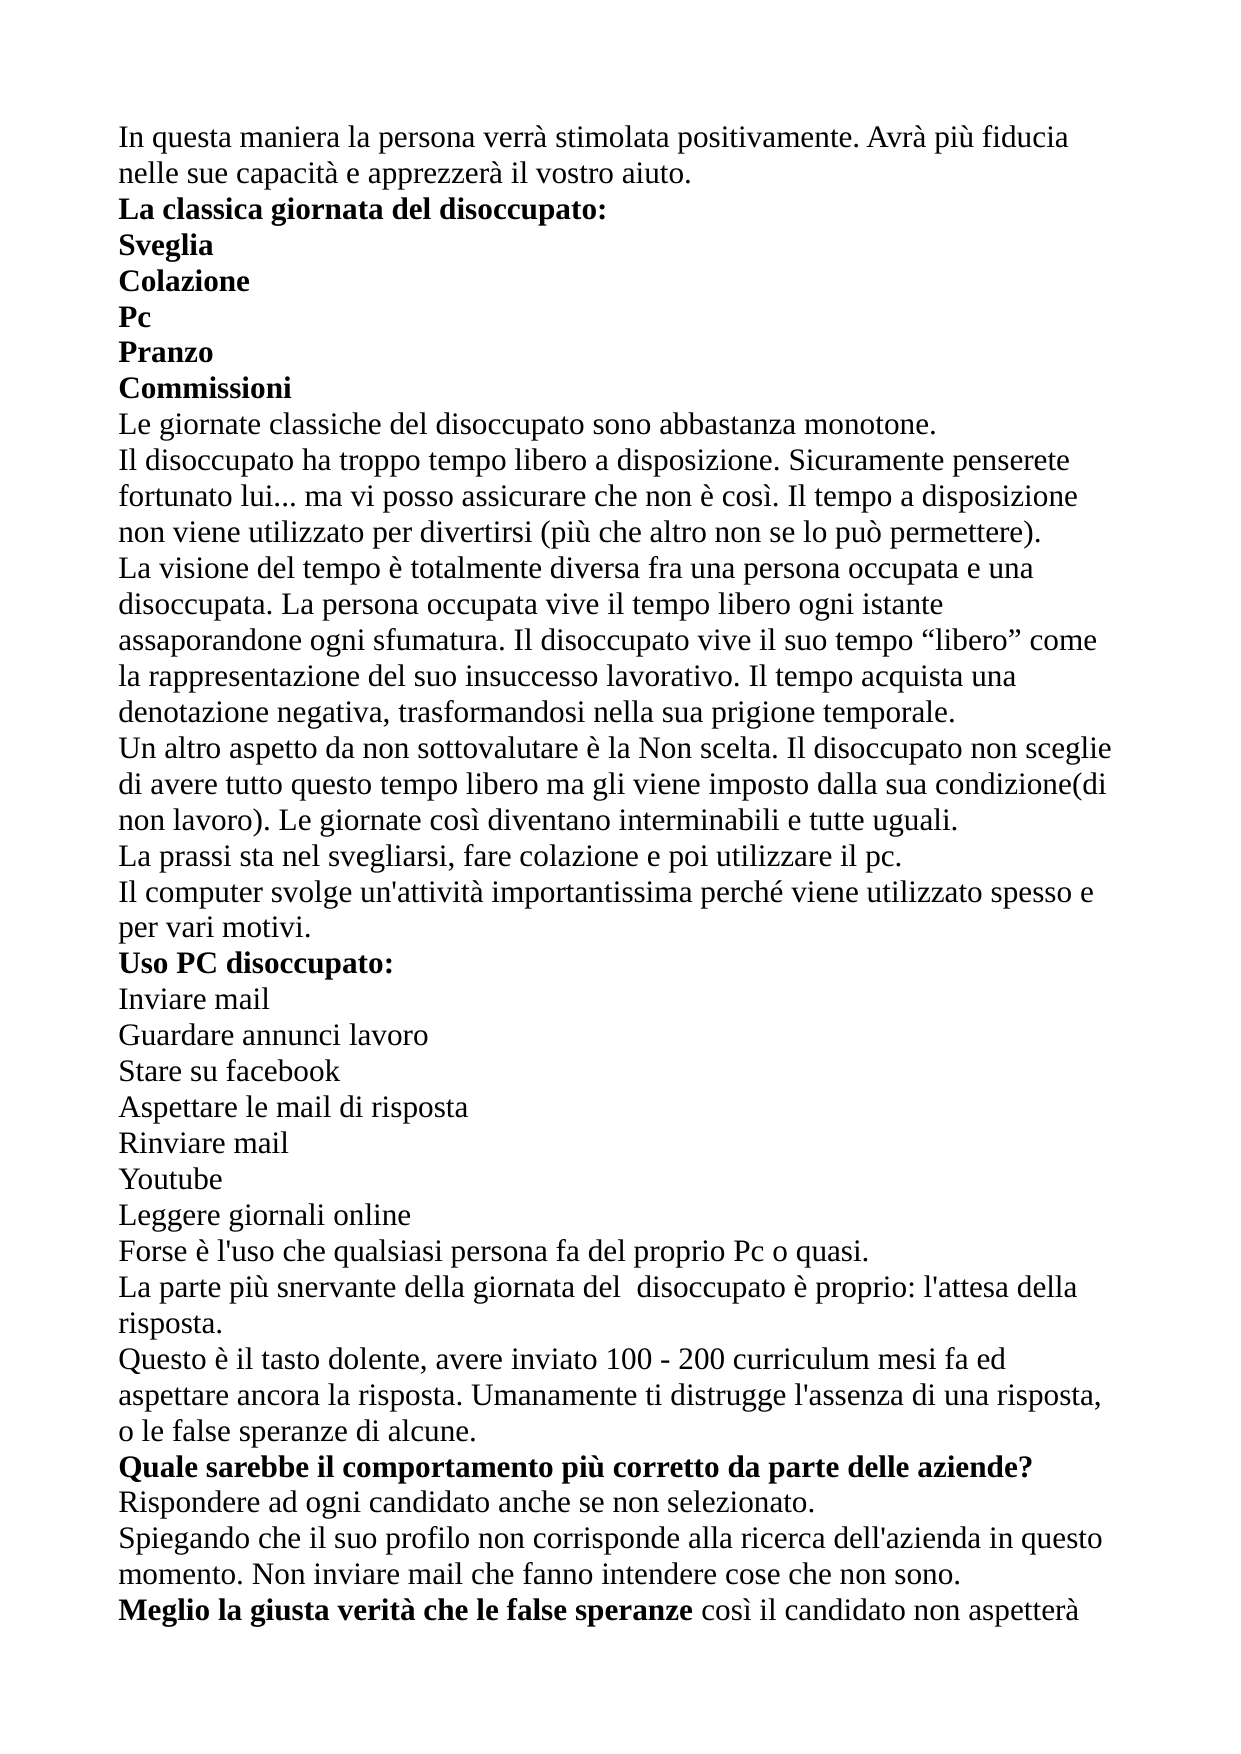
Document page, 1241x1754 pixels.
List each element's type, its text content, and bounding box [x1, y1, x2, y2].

text Uso PC disoccupato: [118, 945, 1122, 981]
text La parte più snervante della giornata del disoccupato è proprio: l'attesa della risposta. [118, 1268, 1122, 1340]
text Guardare annunci lavoro [118, 1017, 1122, 1052]
text Il computer svolge un'attività importantissima perché viene utilizzato spesso e per vari motivi. [118, 873, 1122, 945]
text Un altro aspetto da non sottovalutare è la Non scelta. Il disoccupato non sceglie di avere tutto questo tempo libero ma gli viene imposto dalla sua condizione(di non lavoro). Le giornate così diventano interminabili e tutte uguali. [118, 729, 1122, 837]
text Meglio la giusta verità che le false speranze così il candidato non aspetterà [118, 1592, 1122, 1627]
text La classica giornata del disoccupato: [118, 190, 1122, 226]
text Aspettare le mail di risposta [118, 1088, 1122, 1124]
text Stare su facebook [118, 1052, 1122, 1088]
text Forse è l'uso che qualsiasi persona fa del proprio Pc o quasi. [118, 1232, 1122, 1268]
text Pc [118, 298, 1122, 334]
text Rispondere ad ogni candidato anche se non selezionato. [118, 1484, 1122, 1520]
text La prassi sta nel svegliarsi, fare colazione e poi utilizzare il pc. [118, 837, 1122, 873]
text Il disoccupato ha troppo tempo libero a disposizione. Sicuramente penserete fortunato lui... ma vi posso assicurare che non è così. Il tempo a disposizione non viene utilizzato per divertirsi (più che altro non se lo può permettere). [118, 442, 1122, 549]
text In questa maniera la persona verrà stimolata positivamente. Avrà più fiducia nelle sue capacità e apprezzerà il vostro aiuto. [118, 118, 1122, 190]
text Questo è il tasto dolente, avere inviato 100 - 200 curriculum mesi fa ed aspettare ancora la risposta. Umanamente ti distrugge l'assenza di una risposta, o le false speranze di alcune. [118, 1340, 1122, 1448]
text Spiegando che il suo profilo non corrisponde alla ricerca dell'azienda in questo momento. Non inviare mail che fanno intendere cose che non sono. [118, 1520, 1122, 1592]
text Inviare mail [118, 981, 1122, 1017]
text La visione del tempo è totalmente diversa fra una persona occupata e una disoccupata. La persona occupata vive il tempo libero ogni istante assaporandone ogni sfumatura. Il disoccupato vive il suo tempo “libero” come la rappresentazione del suo insuccesso lavorativo. Il tempo acquista una denotazione negativa, trasformandosi nella sua prigione temporale. [118, 549, 1122, 729]
text Youtube [118, 1160, 1122, 1196]
text Colazione [118, 262, 1122, 298]
text Quale sarebbe il comportamento più corretto da parte delle aziende? [118, 1448, 1122, 1484]
text Leggere giornali online [118, 1196, 1122, 1232]
text Commissioni [118, 370, 1122, 406]
text Sveglia [118, 226, 1122, 262]
text Le giornate classiche del disoccupato sono abbastanza monotone. [118, 406, 1122, 442]
text Pranzo [118, 334, 1122, 370]
text Rinviare mail [118, 1124, 1122, 1160]
